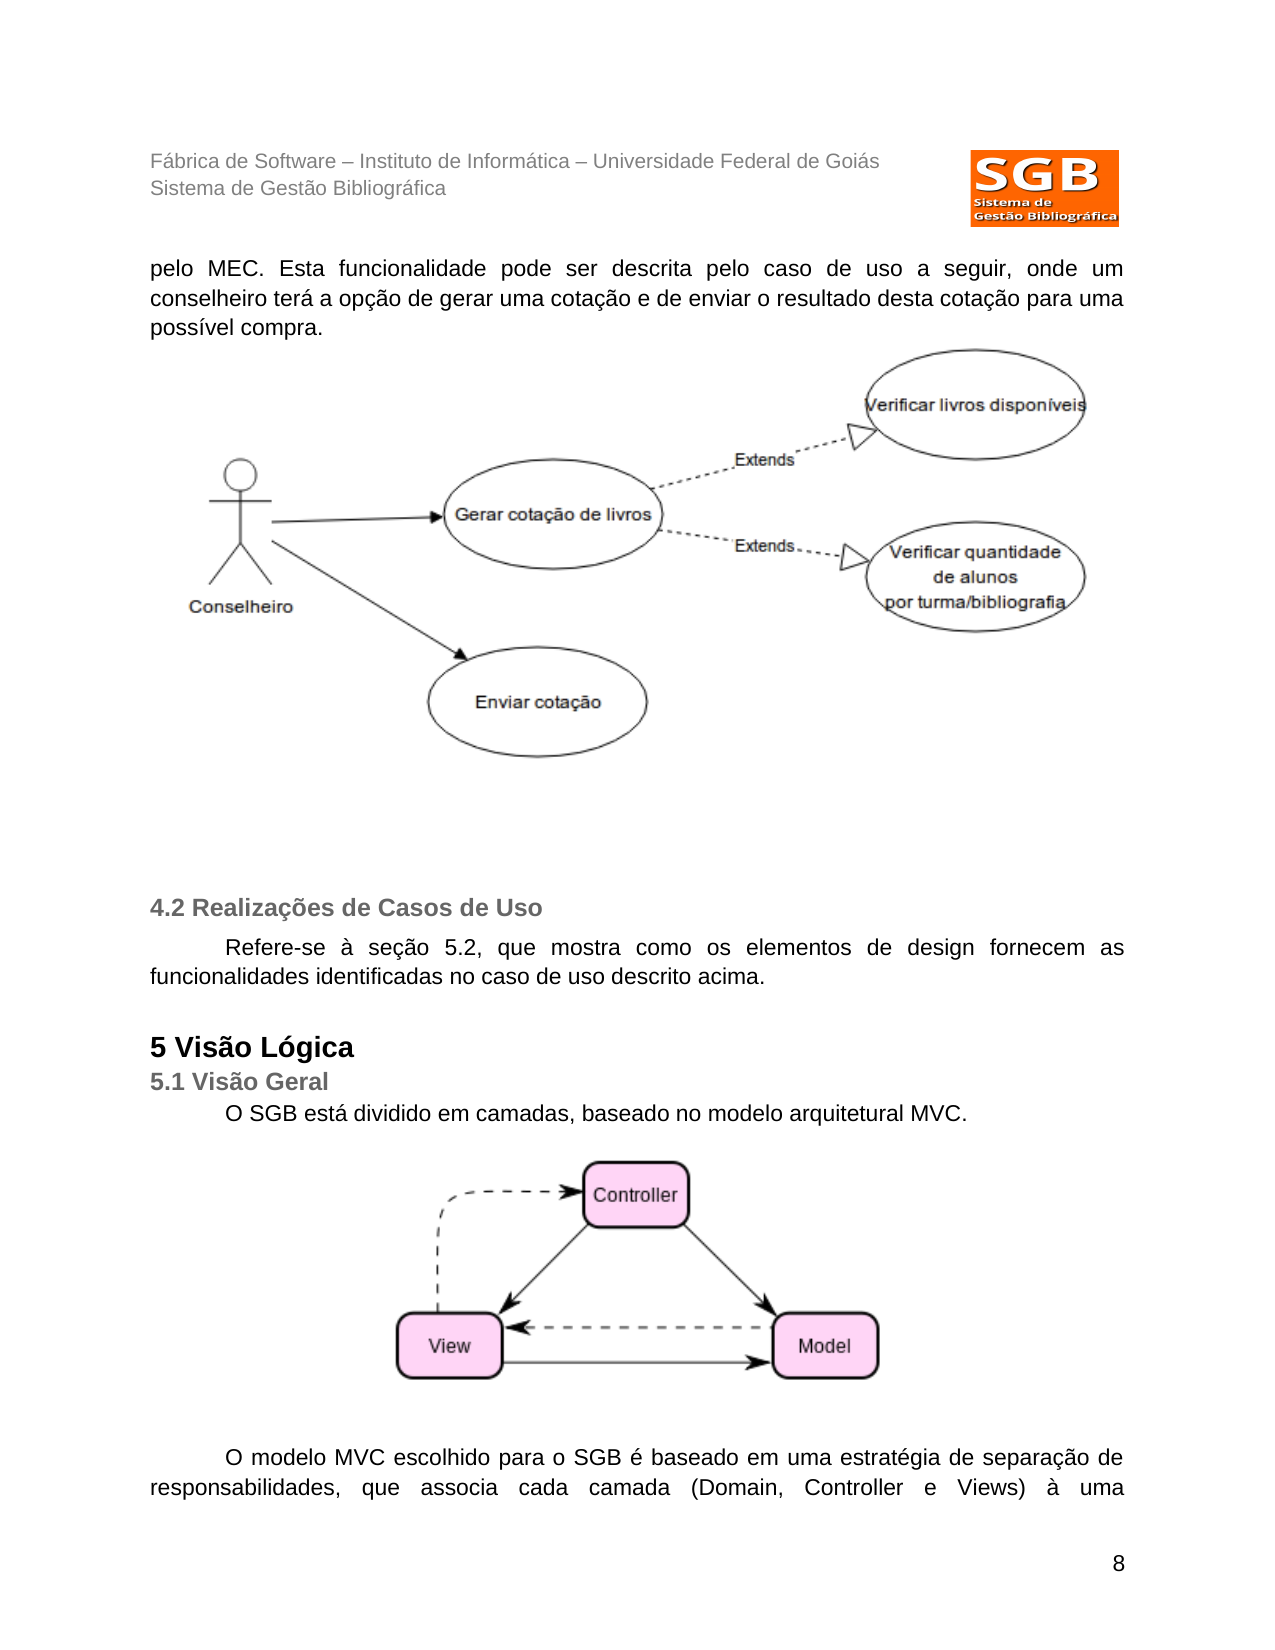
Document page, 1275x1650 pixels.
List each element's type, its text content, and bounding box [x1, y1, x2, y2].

text Refere-se à seção 5.2, que mostra como os elementos de design fornecem as funcionalidades identificadas no caso de uso descrito acima. [150, 935, 1125, 990]
text pelo MEC. Esta funcionalidade pode ser descrita pelo caso de uso a seguir, onde um conselheiro terá a opção de gerar uma cotação e de enviar o resultado desta cotação para uma possível compra. [150, 256, 1125, 340]
subtitle 5.1 Visão Geral [150, 1068, 1125, 1096]
subtitle 5 Visão Lógica [150, 1031, 1125, 1063]
text O SGB está dividido em camadas, baseado no modelo arquitetural MVC. [150, 1100, 1125, 1126]
subtitle 4.2 Realizações de Casos de Uso [112, 894, 1125, 922]
picture [970, 150, 1119, 227]
text O modelo MVC escolhido para o SGB é baseado em uma estratégia de separação de responsabilidades, que associa cada camada (Domain, Controller e Views) à uma [150, 1445, 1125, 1500]
picture [175, 344, 1100, 771]
picture [393, 1159, 883, 1383]
